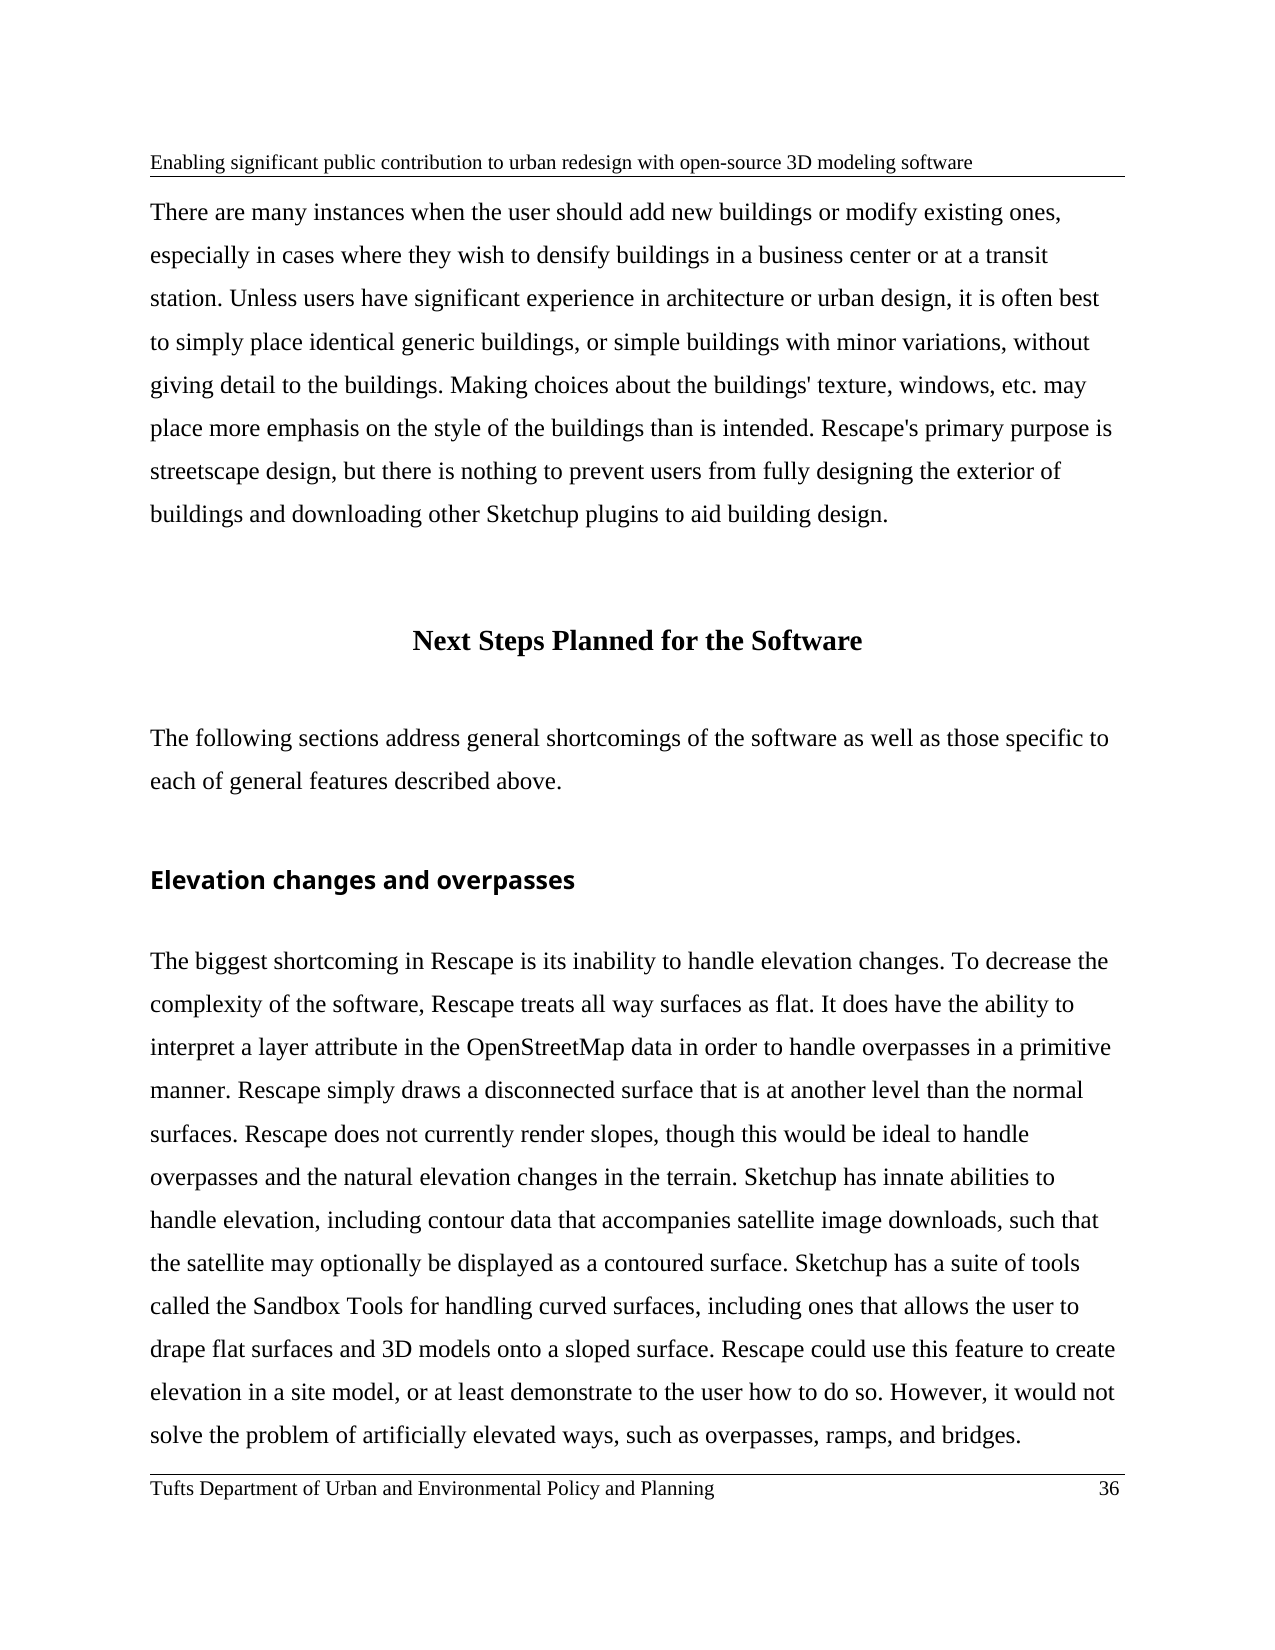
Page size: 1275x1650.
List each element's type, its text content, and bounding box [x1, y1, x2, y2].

subtitle Elevation changes and overpasses [150, 863, 1125, 897]
text The following sections address general shortcomings of the software as well as those specific to each of general features described above. [150, 723, 1125, 794]
text There are many instances when the user should add new buildings or modify existing ones, especially in cases where they wish to densify buildings in a business center or at a transit station. Unless users have significant experience in architecture or urban design, it is often best to simply place identical generic buildings, or simple buildings with minor variations, without giving detail to the buildings. Making choices about the buildings' texture, windows, etc. may place more emphasis on the style of the buildings than is intended. Rescape's primary purpose is streetscape design, but there is nothing to prevent users from fully designing the exterior of buildings and downloading other Sketchup plugins to aid building design. [150, 197, 1125, 528]
text The biggest shortcoming in Rescape is its inability to handle elevation changes. To decrease the complexity of the software, Rescape treats all way surfaces as flat. It does have the ability to interpret a layer attribute in the OpenStreetMap data in order to handle overpasses in a primitive manner. Rescape simply draws a disconnected surface that is at another level than the normal surfaces. Rescape does not currently render slopes, though this would be ideal to handle overpasses and the natural elevation changes in the terrain. Sketchup has innate abilities to handle elevation, including contour data that accompanies satellite image downloads, such that the satellite may optionally be displayed as a contoured surface. Sketchup has a suite of tools called the Sandbox Tools for handling curved surfaces, including ones that allows the user to drape flat surfaces and 3D models onto a sloped surface. Rescape could use this feature to create elevation in a site model, or at least demonstrate to the user how to do so. However, it would not solve the problem of artificially elevated ways, such as overpasses, ramps, and bridges. [150, 946, 1125, 1449]
subtitle Next Steps Planned for the Software [150, 623, 1125, 656]
